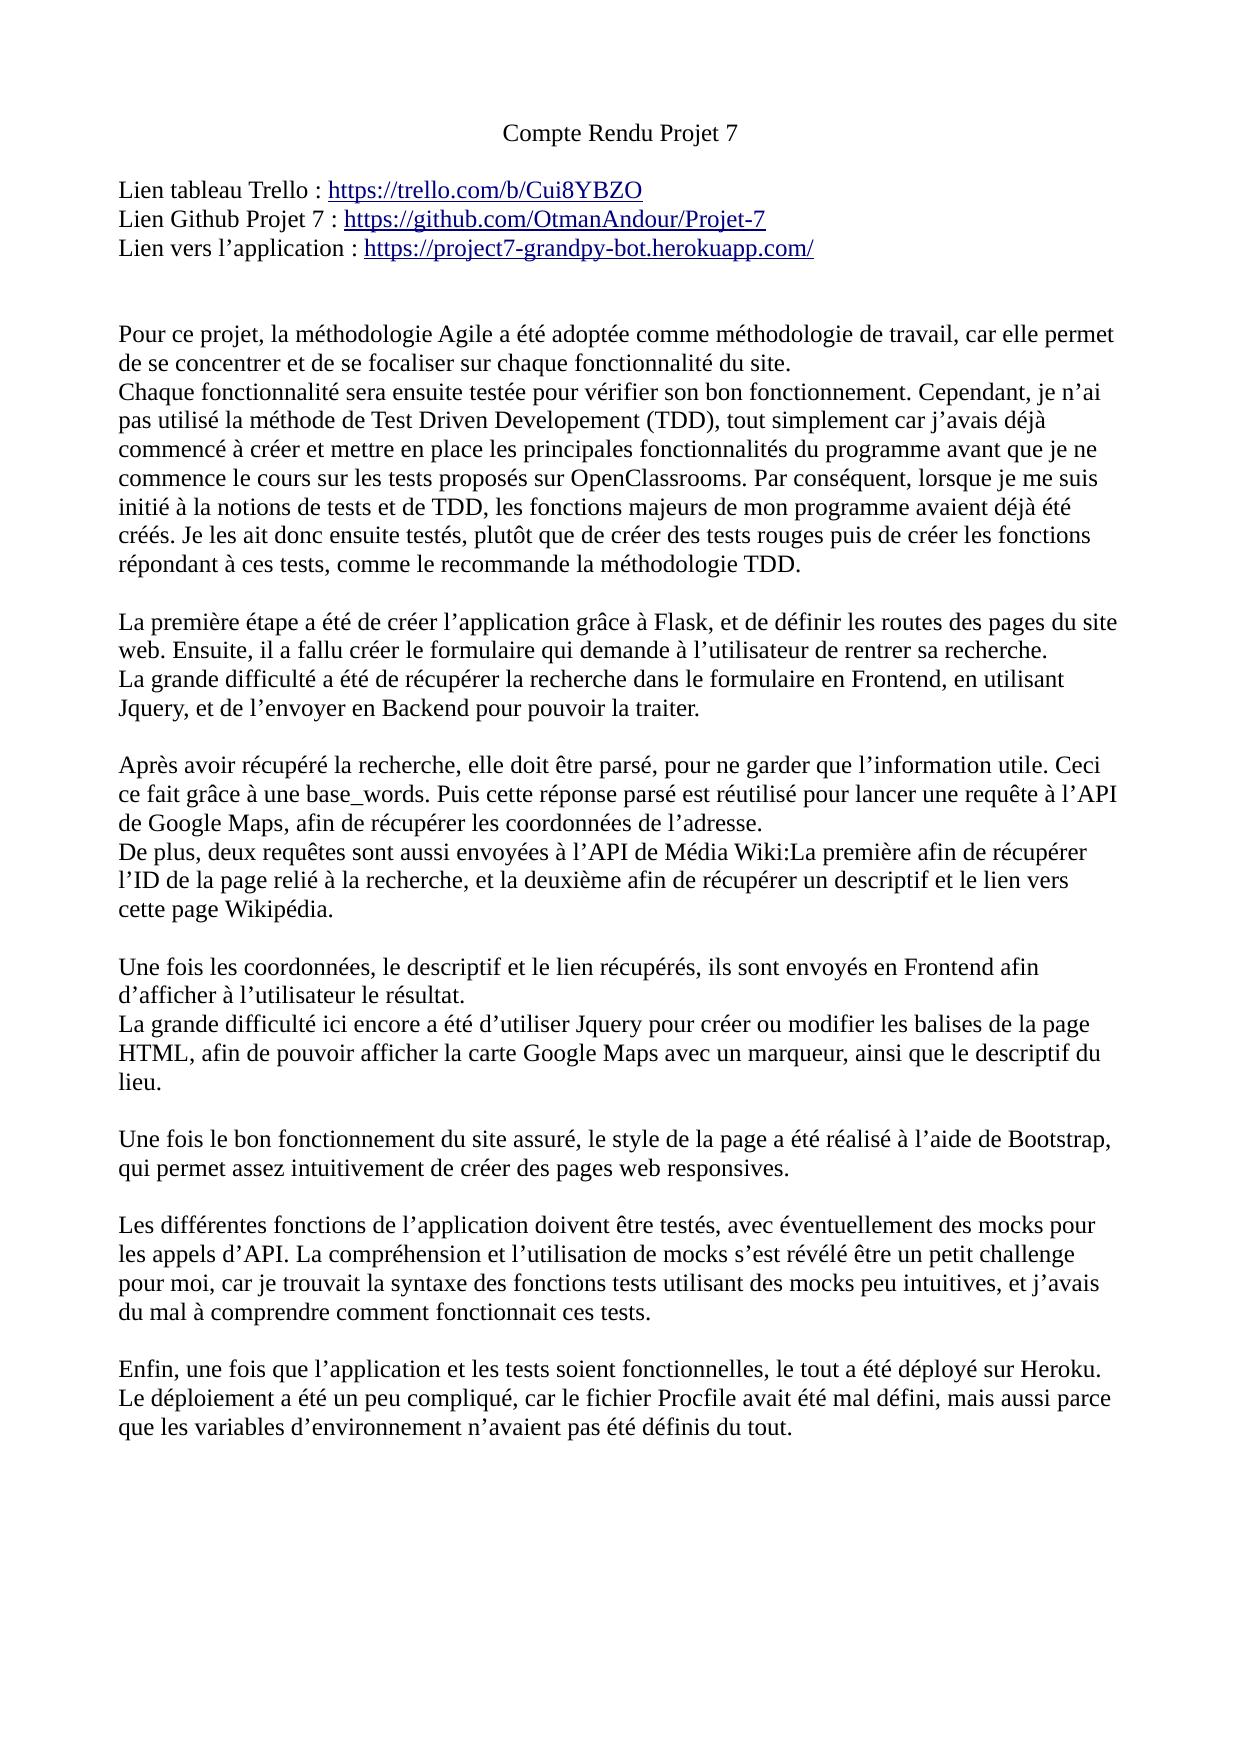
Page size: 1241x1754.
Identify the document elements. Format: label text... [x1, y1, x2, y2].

text La grande difficulté a été de récupérer la recherche dans le formulaire en Frontend, en utilisant Jquery, et de l’envoyer en Backend pour pouvoir la traiter. [118, 664, 1122, 722]
text Une fois le bon fonctionnement du site assuré, le style de la page a été réalisé à l’aide de Bootstrap, qui permet assez intuitivement de créer des pages web responsives. [118, 1124, 1122, 1182]
text Lien Github Projet 7 : https://github.com/OtmanAndour/Projet-7 [118, 204, 1122, 233]
text Lien tableau Trello : https://trello.com/b/Cui8YBZO [118, 176, 1122, 204]
text Lien vers l’application : https://project7-grandpy-bot.herokuapp.com/ [118, 233, 1122, 262]
text De plus, deux requêtes sont aussi envoyées à l’API de Média Wiki:La première afin de récupérer l’ID de la page relié à la recherche, et la deuxième afin de récupérer un descriptif et le lien vers cette page Wikipédia. [118, 837, 1122, 923]
text Une fois les coordonnées, le descriptif et le lien récupérés, ils sont envoyés en Frontend afin d’afficher à l’utilisateur le résultat. [118, 952, 1122, 1009]
text La première étape a été de créer l’application grâce à Flask, et de définir les routes des pages du site web. Ensuite, il a fallu créer le formulaire qui demande à l’utilisateur de rentrer sa recherche. [118, 607, 1122, 664]
text La grande difficulté ici encore a été d’utiliser Jquery pour créer ou modifier les balises de la page HTML, afin de pouvoir afficher la carte Google Maps avec un marqueur, ainsi que le descriptif du lieu. [118, 1009, 1122, 1096]
text Les différentes fonctions de l’application doivent être testés, avec éventuellement des mocks pour les appels d’API. La compréhension et l’utilisation de mocks s’est révélé être un petit challenge pour moi, car je trouvait la syntaxe des fonctions tests utilisant des mocks peu intuitives, et j’avais du mal à comprendre comment fonctionnait ces tests. [118, 1211, 1122, 1326]
text Pour ce projet, la méthodologie Agile a été adoptée comme méthodologie de travail, car elle permet de se concentrer et de se focaliser sur chaque fonctionnalité du site. [118, 319, 1122, 377]
text Après avoir récupéré la recherche, elle doit être parsé, pour ne garder que l’information utile. Ceci ce fait grâce à une base_words. Puis cette réponse parsé est réutilisé pour lancer une requête à l’API de Google Maps, afin de récupérer les coordonnées de l’adresse. [118, 751, 1122, 837]
text Enfin, une fois que l’application et les tests soient fonctionnelles, le tout a été déployé sur Heroku. [118, 1354, 1122, 1383]
text Compte Rendu Projet 7 [118, 118, 1122, 147]
text Le déploiement a été un peu compliqué, car le fichier Procfile avait été mal défini, mais aussi parce que les variables d’environnement n’avaient pas été définis du tout. [118, 1383, 1122, 1441]
text Chaque fonctionnalité sera ensuite testée pour vérifier son bon fonctionnement. Cependant, je n’ai pas utilisé la méthode de Test Driven Developement (TDD), tout simplement car j’avais déjà commencé à créer et mettre en place les principales fonctionnalités du programme avant que je ne commence le cours sur les tests proposés sur OpenClassrooms. Par conséquent, lorsque je me suis initié à la notions de tests et de TDD, les fonctions majeurs de mon programme avaient déjà été créés. Je les ait donc ensuite testés, plutôt que de créer des tests rouges puis de créer les fonctions répondant à ces tests, comme le recommande la méthodologie TDD. [118, 377, 1122, 578]
